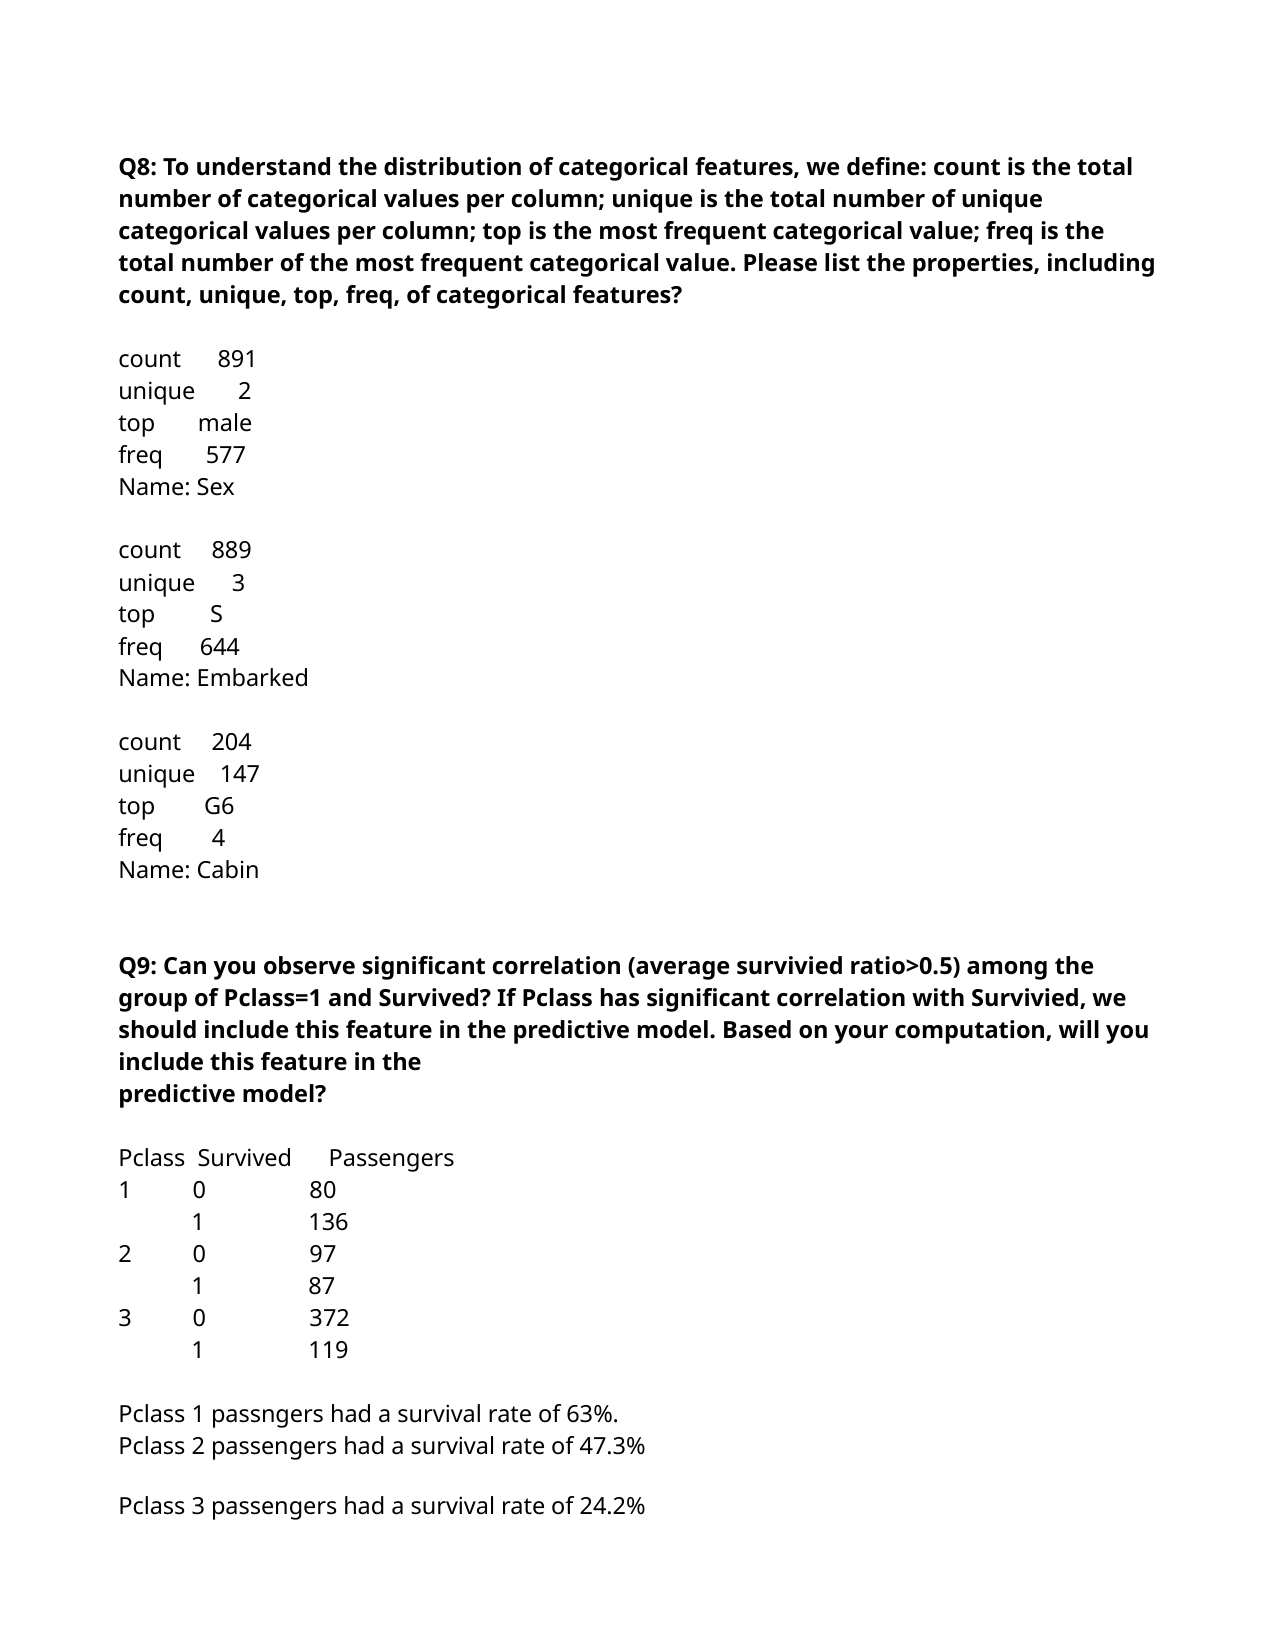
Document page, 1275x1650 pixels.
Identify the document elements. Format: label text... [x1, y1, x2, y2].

text Pclass 2 passengers had a survival rate of 47.3% [118, 1429, 1157, 1490]
text 2 0 97 [118, 1237, 1157, 1269]
text Name: Cabin [118, 854, 1157, 886]
text Pclass Survived Passengers [118, 1141, 1157, 1173]
text predictive model? [118, 1077, 1157, 1109]
text Pclass 1 passngers had a survival rate of 63%. [118, 1397, 1157, 1429]
text 1 0 80 [118, 1173, 1157, 1205]
text freq 644 [118, 630, 1157, 662]
text Name: Embarked [118, 662, 1157, 694]
text freq 4 [118, 822, 1157, 854]
text top G6 [118, 790, 1157, 822]
text Q9: Can you observe significant correlation (average survivied ratio>0.5) among the group of Pclass=1 and Survived? If Pclass has significant correlation with Survivied, we should include this feature in the predictive model. Based on your computation, will you include this feature in the [118, 949, 1157, 1077]
text freq 577 [118, 438, 1157, 470]
text unique 2 [118, 374, 1157, 406]
text Pclass 3 passengers had a survival rate of 24.2% [118, 1490, 1157, 1522]
text 1 87 [118, 1269, 1157, 1301]
text top male [118, 406, 1157, 438]
text Q8: To understand the distribution of categorical features, we define: count is the total number of categorical values per column; unique is the total number of unique categorical values per column; top is the most frequent categorical value; freq is the total number of the most frequent categorical value. Please list the properties, including count, unique, top, freq, of categorical features? [118, 150, 1157, 310]
text unique 147 [118, 758, 1157, 790]
text count 891 [118, 342, 1157, 374]
text unique 3 [118, 566, 1157, 598]
text 1 136 [118, 1205, 1157, 1237]
text 1 119 [118, 1333, 1157, 1365]
text top S [118, 598, 1157, 630]
text Name: Sex [118, 470, 1157, 502]
text 3 0 372 [118, 1301, 1157, 1333]
text count 204 [118, 726, 1157, 758]
text count 889 [118, 534, 1157, 566]
